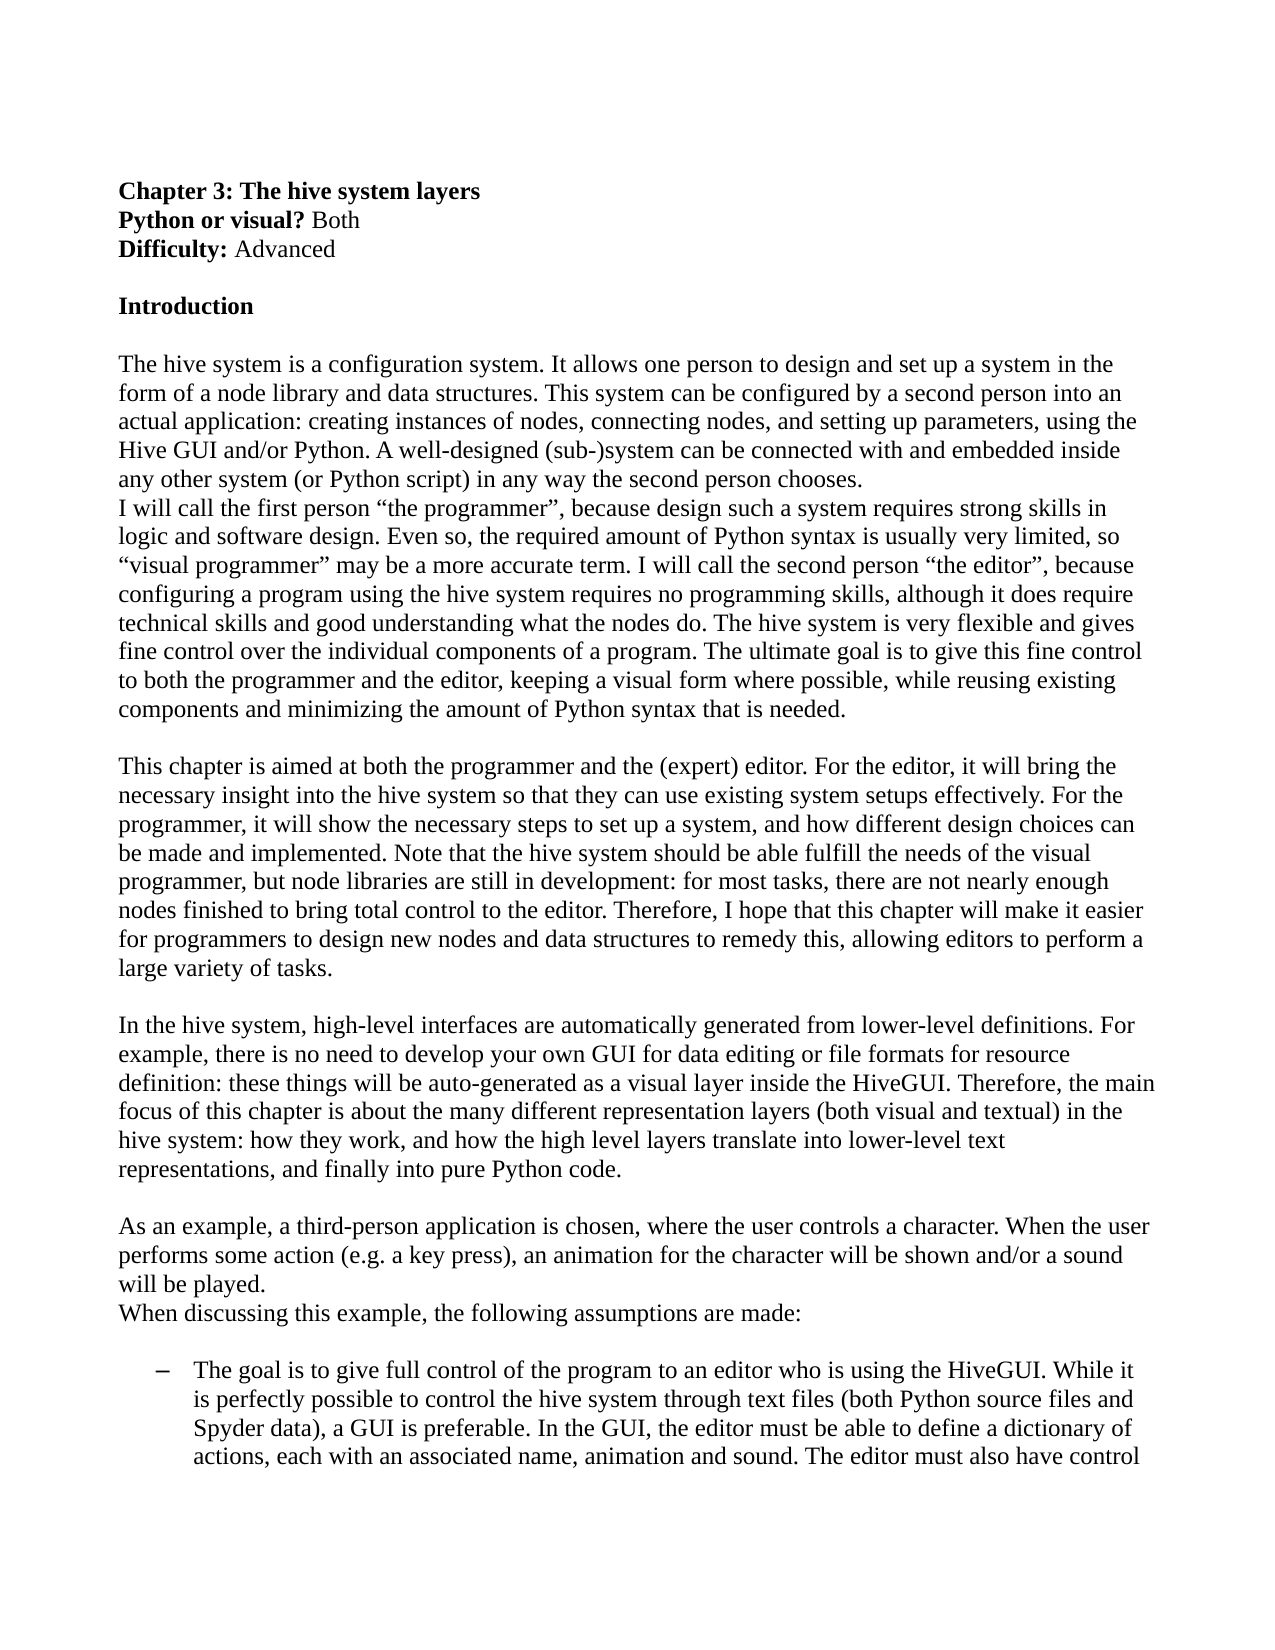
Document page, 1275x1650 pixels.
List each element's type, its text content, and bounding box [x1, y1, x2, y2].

text As an example, a third-person application is chosen, where the user controls a character. When the user performs some action (e.g. a key press), an animation for the character will be shown and/or a sound will be played. [118, 1211, 1157, 1298]
text Python or visual? Both [118, 205, 1157, 234]
text This chapter is aimed at both the programmer and the (expert) editor. For the editor, it will bring the necessary insight into the hive system so that they can use existing system setups effectively. For the programmer, it will show the necessary steps to set up a system, and how different design choices can be made and implemented. Note that the hive system should be able fulfill the needs of the visual programmer, but node libraries are still in development: for most tasks, there are not nearly enough nodes finished to bring total control to the editor. Therefore, I hope that this chapter will make it easier for programmers to design new nodes and data structures to remedy this, allowing editors to perform a large variety of tasks. [118, 751, 1157, 981]
text In the hive system, high-level interfaces are automatically generated from lower-level definitions. For example, there is no need to develop your own GUI for data editing or file formats for resource definition: these things will be auto-generated as a visual layer inside the HiveGUI. Therefore, the main focus of this chapter is about the many different representation layers (both visual and textual) in the hive system: how they work, and how the high level layers translate into lower-level text representations, and finally into pure Python code. [118, 1010, 1157, 1183]
text When discussing this example, the following assumptions are made: [118, 1298, 1157, 1326]
text Introduction [118, 291, 1157, 320]
text I will call the first person “the programmer”, because design such a system requires strong skills in logic and software design. Even so, the required amount of Python syntax is usually very limited, so “visual programmer” may be a more accurate term. I will call the second person “the editor”, because configuring a program using the hive system requires no programming skills, although it does require technical skills and good understanding what the nodes do. The hive system is very flexible and gives fine control over the individual components of a program. The ultimate goal is to give this fine control to both the programmer and the editor, keeping a visual form where possible, while reusing existing components and minimizing the amount of Python syntax that is needed. [118, 493, 1157, 723]
text The hive system is a configuration system. It allows one person to design and set up a system in the form of a node library and data structures. This system can be configured by a second person into an actual application: creating instances of nodes, connecting nodes, and setting up parameters, using the Hive GUI and/or Python. A well-designed (sub-)system can be connected with and embedded inside any other system (or Python script) in any way the second person chooses. [118, 349, 1157, 493]
list The goal is to give full control of the program to an editor who is using the HiveGUI. While it is perfectly possible to control the hive system through text files (both Python source files and Spyder data), a GUI is preferable. In the GUI, the editor must be able to define a dictionary of actions, each with an associated name, animation and sound. The editor must also have control [156, 1355, 1157, 1470]
text Difficulty: Advanced [118, 234, 1157, 263]
text Chapter 3: The hive system layers [118, 176, 1157, 205]
